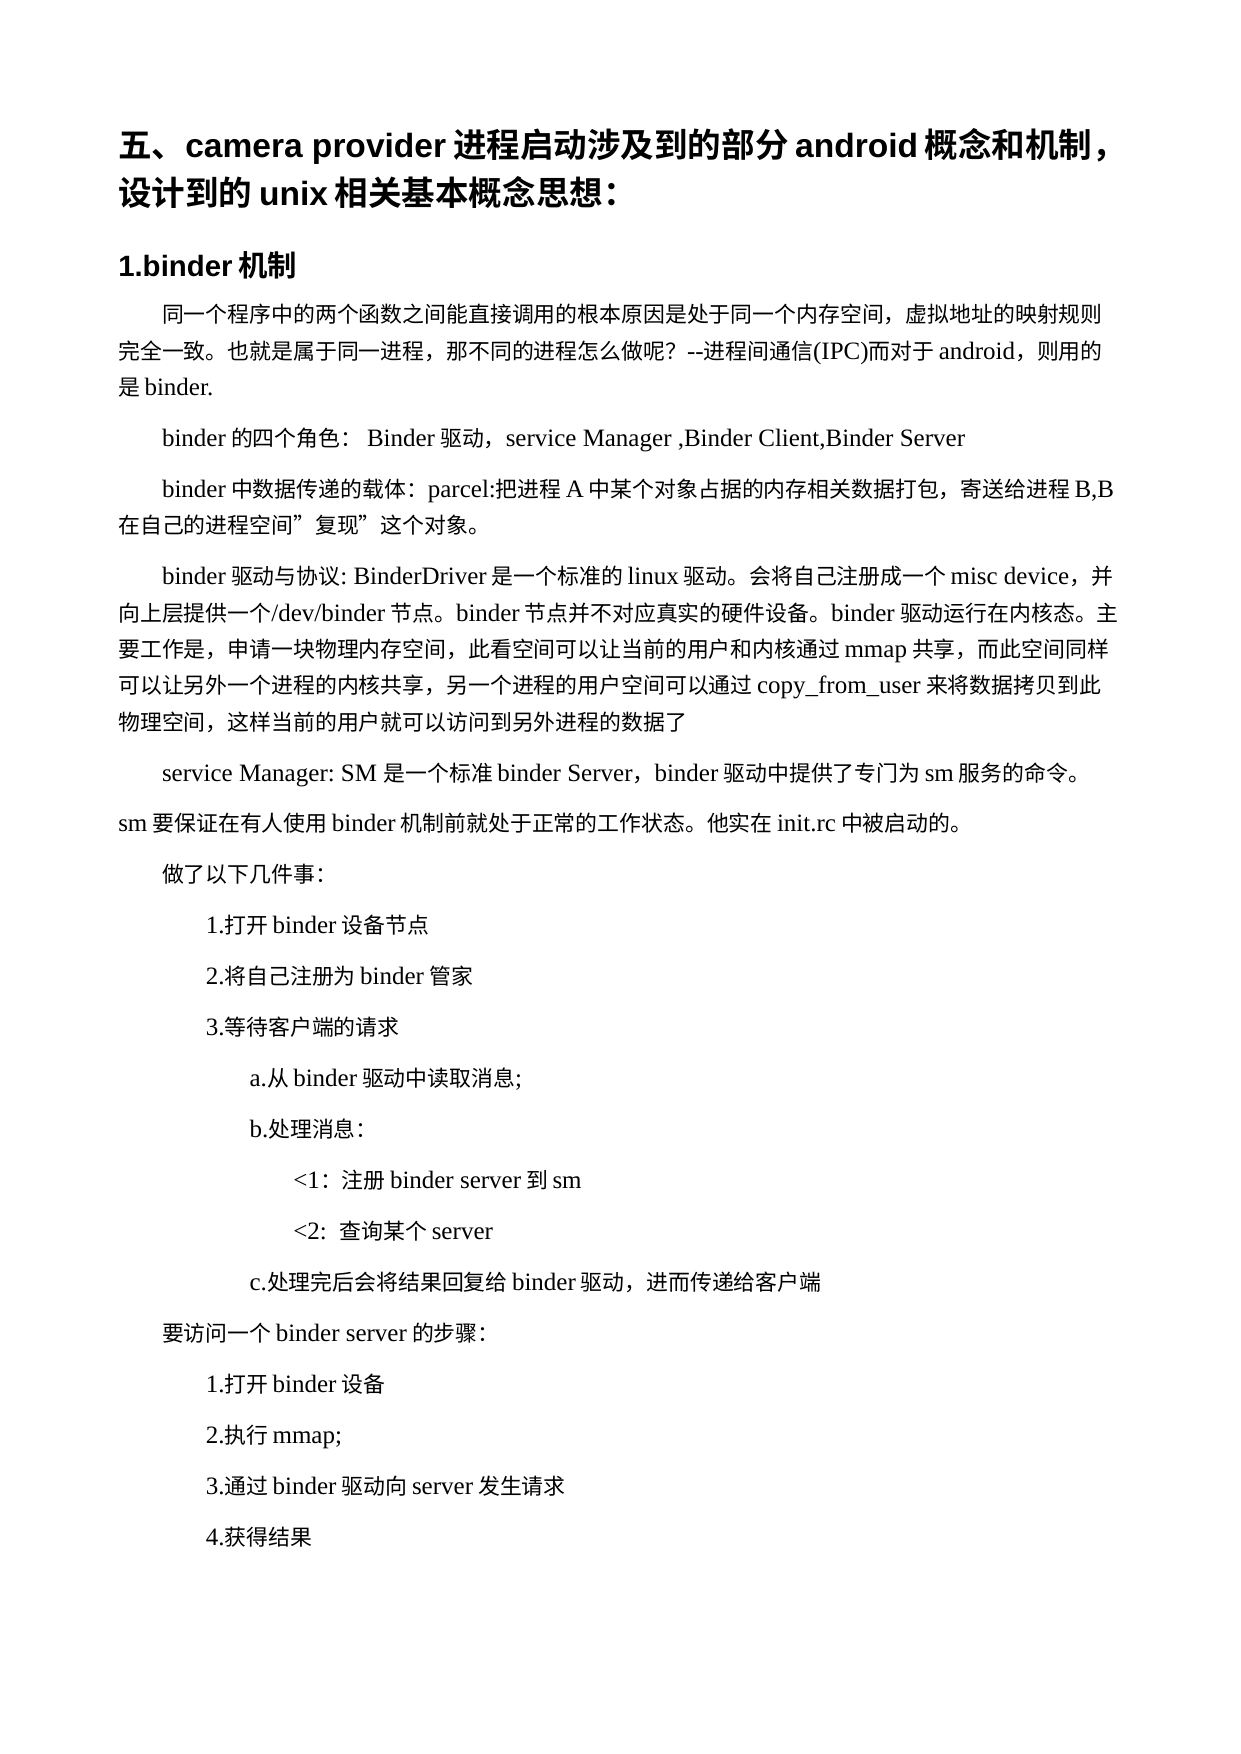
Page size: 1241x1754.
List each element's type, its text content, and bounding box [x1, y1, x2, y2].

text binder驱动与协议: BinderDriver是一个标准的linux驱动。会将自己注册成一个misc device，并向上层提供一个/dev/binder节点。binder节点并不对应真实的硬件设备。binder驱动运行在内核态。主要工作是，申请一块物理内存空间，此看空间可以让当前的用户和内核通过mmap共享，而此空间同样可以让另外一个进程的内核共享，另一个进程的用户空间可以通过copy_from_user来将数据拷贝到此物理空间，这样当前的用户就可以访问到另外进程的数据了 [118, 559, 1122, 736]
text binder中数据传递的载体：parcel:把进程A中某个对象占据的内存相关数据打包，寄送给进程B,B在自己的进程空间”复现”这个对象。 [118, 472, 1122, 540]
text 同一个程序中的两个函数之间能直接调用的根本原因是处于同一个内存空间，虚拟地址的映射规则完全一致。也就是属于同一进程，那不同的进程怎么做呢？--进程间通信(IPC)而对于android，则用的是binder. [118, 297, 1122, 402]
text <1：注册binder server到sm [118, 1163, 1122, 1195]
text 3.等待客户端的请求 [118, 1010, 1122, 1042]
text service Manager: SM 是一个标准binder Server，binder驱动中提供了专门为sm服务的命令。 [118, 756, 1122, 787]
subtitle 1.binder机制 [118, 242, 1122, 285]
text 做了以下几件事： [118, 857, 1122, 889]
text 3.通过binder驱动向 server发生请求 [118, 1469, 1122, 1500]
subtitle 五、camera provider进程启动涉及到的部分android概念和机制，设计到的unix相关基本概念思想： [118, 118, 1122, 215]
text c.处理完后会将结果回复给binder驱动，进而传递给客户端 [118, 1265, 1122, 1297]
text 1.打开binder设备节点 [118, 908, 1122, 940]
text 2.执行mmap; [118, 1418, 1122, 1449]
text sm要保证在有人使用binder机制前就处于正常的工作状态。他实在init.rc中被启动的。 [118, 806, 1122, 838]
text 4.获得结果 [118, 1519, 1122, 1551]
text a.从binder驱动中读取消息; [118, 1061, 1122, 1093]
text <2: 查询某个 server [118, 1214, 1122, 1246]
text 1.打开binder设备 [118, 1367, 1122, 1398]
text b.处理消息： [118, 1112, 1122, 1144]
text binder的四个角色： Binder驱动，service Manager ,Binder Client,Binder Server [118, 421, 1122, 453]
text 2.将自己注册为binder管家 [118, 959, 1122, 991]
text 要访问一个binder server的步骤： [118, 1316, 1122, 1347]
